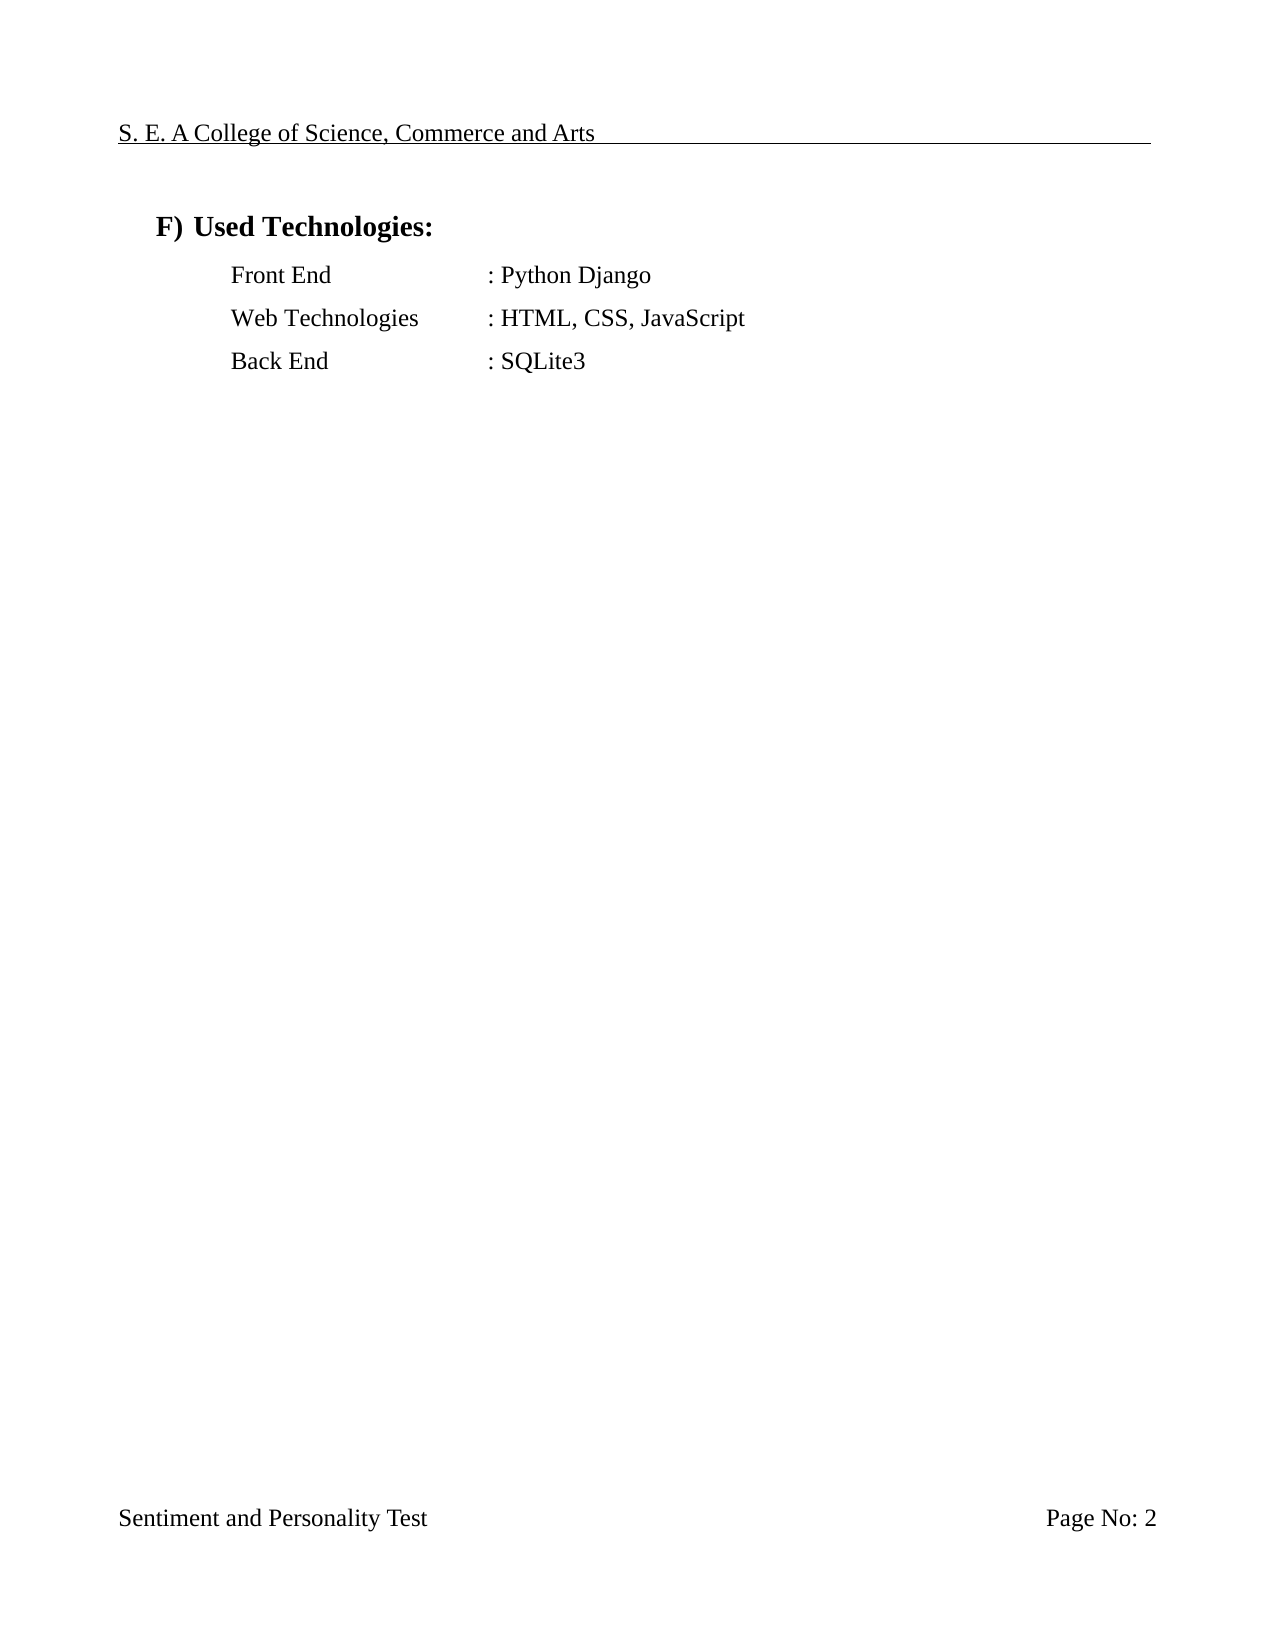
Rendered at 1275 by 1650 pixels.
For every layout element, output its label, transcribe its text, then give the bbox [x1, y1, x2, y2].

text Back End : SQLite3 [231, 346, 1157, 375]
text Web Technologies : HTML, CSS, JavaScript [231, 303, 1157, 332]
list Used Technologies: [156, 209, 1157, 243]
text Front End : Python Django [231, 260, 1157, 288]
